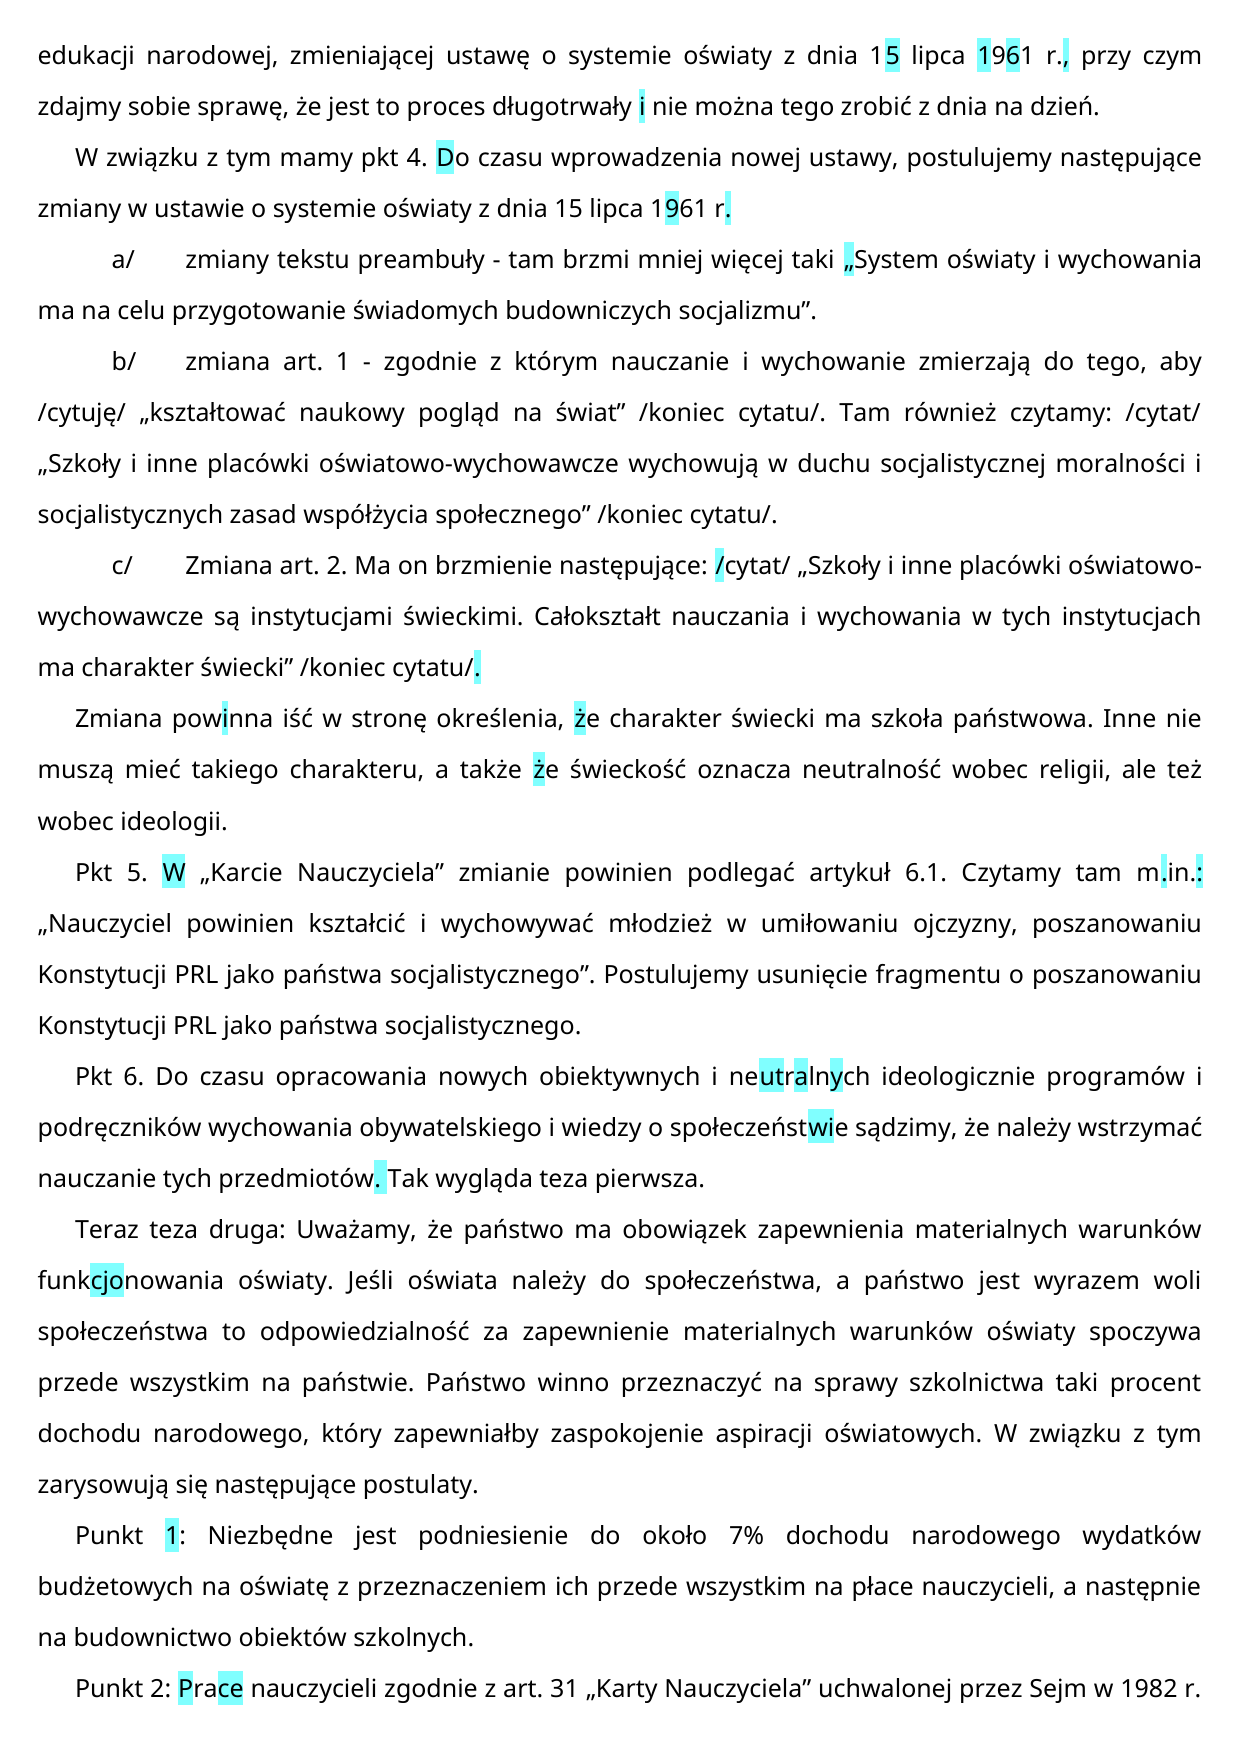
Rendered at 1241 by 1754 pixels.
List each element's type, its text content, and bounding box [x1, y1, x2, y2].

text Teraz teza druga: Uważamy, że państwo ma obowiązek zapewnienia materialnych warunków funkcjonowania oświaty. Jeśli oświata należy do społeczeństwa, a państwo jest wyrazem woli społeczeństwa to odpowiedzialność za zapewnienie materialnych warunków oświaty spoczywa przede wszystkim na państwie. Państwo winno przeznaczyć na sprawy szkolnictwa taki procent dochodu narodowego, który zapewniałby zaspokojenie aspiracji oświatowych. W związku z tym zarysowują się następujące postulaty. [37, 1211, 1203, 1501]
text b/ zmiana art. 1 - zgodnie z którym nauczanie i wychowanie zmierzają do tego, aby /cytuję/ „kształtować naukowy pogląd na świat” /koniec cytatu/. Tam również czytamy: /cytat/ „Szkoły i inne placówki oświatowo-wychowawcze wychowują w duchu socjalistycznej moralności i socjalistycznych zasad współżycia społecznego” /koniec cytatu/. [37, 344, 1203, 531]
text edukacji narodowej, zmieniającej ustawę o systemie oświaty z dnia 15 lipca 1961 r., przy czym zdajmy sobie sprawę, że jest to proces długotrwały i nie można tego zrobić z dnia na dzień. [37, 37, 1203, 123]
text W związku z tym mamy pkt 4. Do czasu wprowadzenia nowej ustawy, postulujemy następujące zmiany w ustawie o systemie oświaty z dnia 15 lipca 1961 r. [37, 139, 1203, 225]
text Pkt 5. W „Karcie Nauczyciela” zmianie powinien podlegać artykuł 6.1. Czytamy tam m.in.: „Nauczyciel powinien kształcić i wychowywać młodzież w umiłowaniu ojczyzny, poszanowaniu Konstytucji PRL jako państwa socjalistycznego”. Postulujemy usunięcie fragmentu o poszanowaniu Konstytucji PRL jako państwa socjalistycznego. [37, 854, 1203, 1041]
text Pkt 6. Do czasu opracowania nowych obiektywnych i neutralnych ideologicznie programów i podręczników wychowania obywatelskiego i wiedzy o społeczeństwie sądzimy, że należy wstrzymać nauczanie tych przedmiotów. Tak wygląda teza pierwsza. [37, 1058, 1203, 1194]
text a/ zmiany tekstu preambuły - tam brzmi mniej więcej taki „System oświaty i wychowania ma na celu przygotowanie świadomych budowniczych socjalizmu”. [37, 242, 1203, 327]
text c/ Zmiana art. 2. Ma on brzmienie następujące: /cytat/ „Szkoły i inne placówki oświatowo-wychowawcze są instytucjami świeckimi. Całokształt nauczania i wychowania w tych instytucjach ma charakter świecki” /koniec cytatu/. [37, 548, 1203, 684]
text Punkt 1: Niezbędne jest podniesienie do około 7% dochodu narodowego wydatków budżetowych na oświatę z przeznaczeniem ich przede wszystkim na płace nauczycieli, a następnie na budownictwo obiektów szkolnych. [37, 1518, 1203, 1654]
text Zmiana powinna iść w stronę określenia, że charakter świecki ma szkoła państwowa. Inne nie muszą mieć takiego charakteru, a także że świeckość oznacza neutralność wobec religii, ale też wobec ideologii. [37, 701, 1203, 837]
text Punkt 2: Prace nauczycieli zgodnie z art. 31 „Karty Nauczyciela” uchwalonej przez Sejm w 1982 r. [37, 1671, 1203, 1705]
